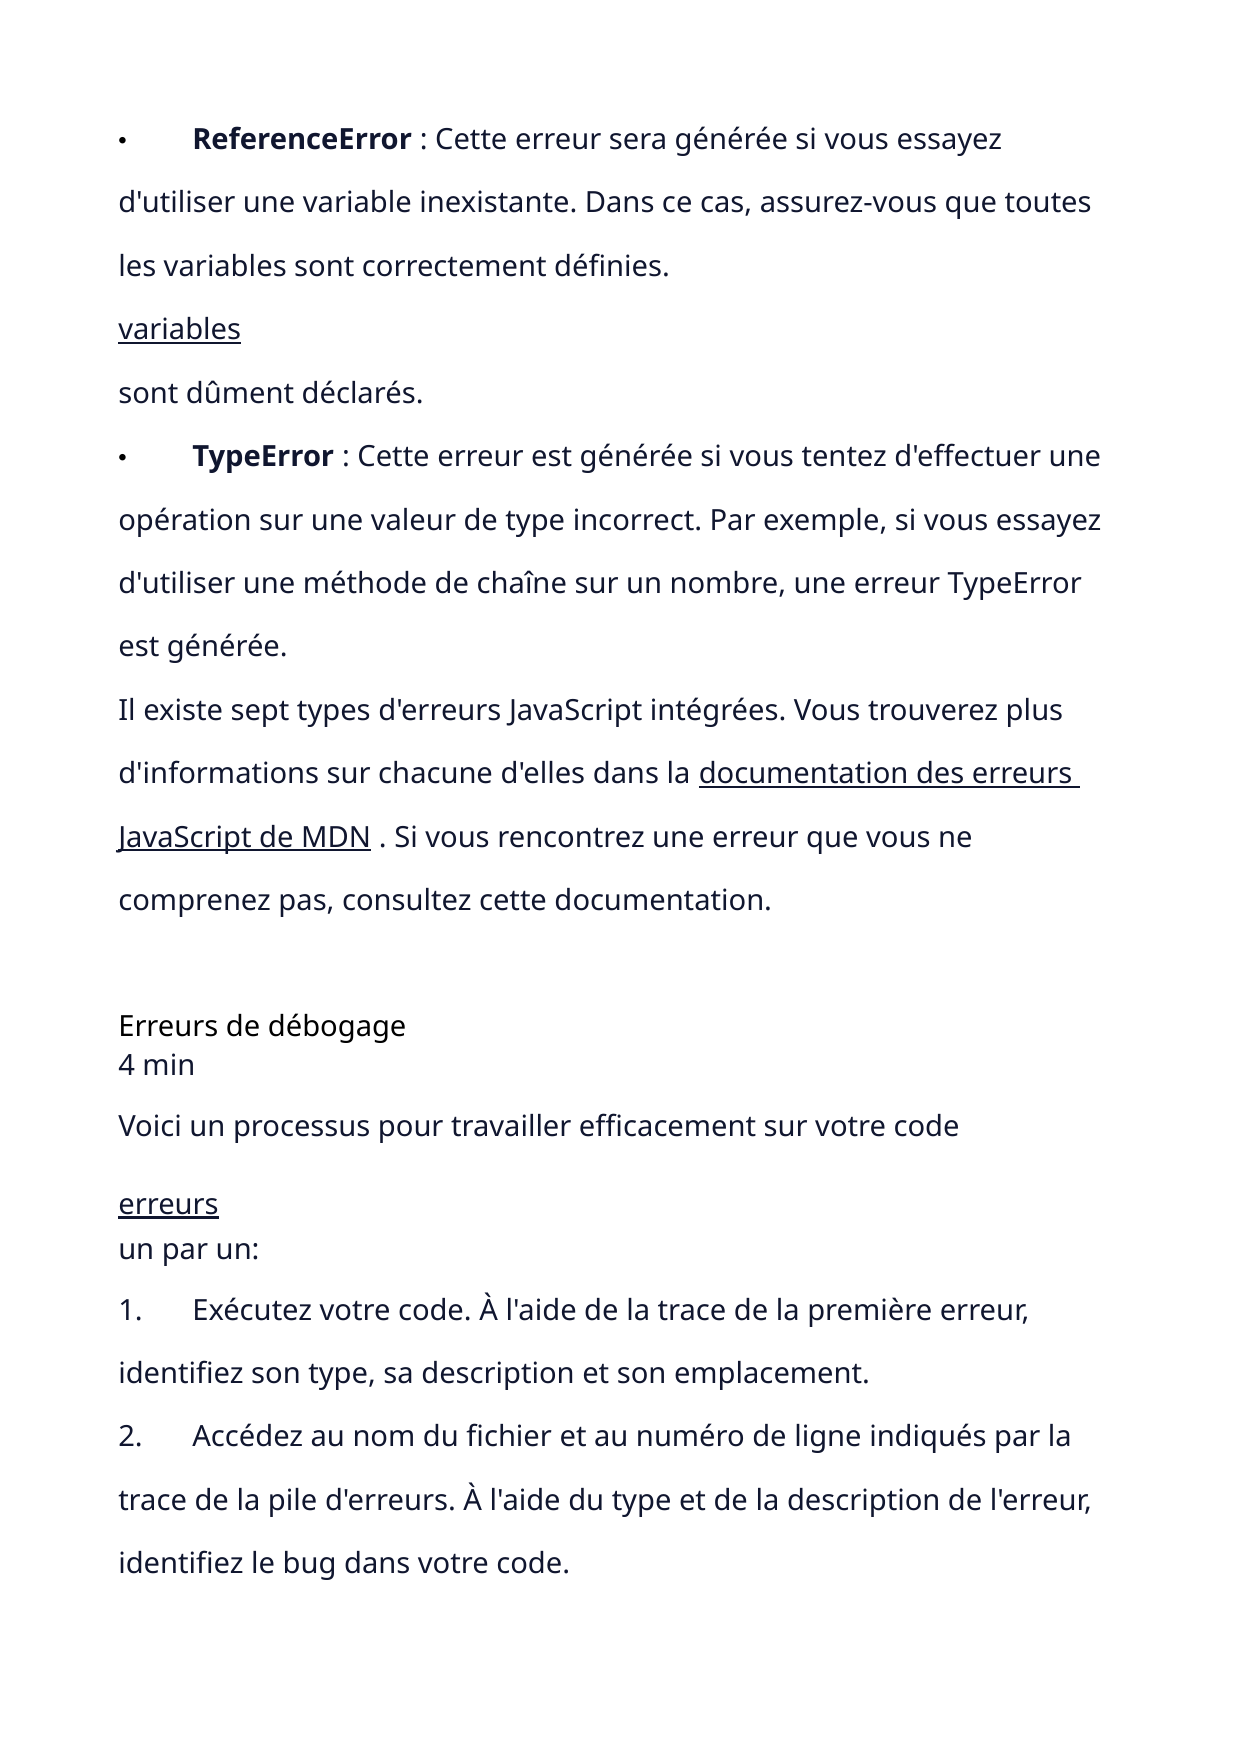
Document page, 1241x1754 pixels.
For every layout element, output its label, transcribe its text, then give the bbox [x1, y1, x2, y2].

list Accédez au nom du fichier et au numéro de ligne indiqués par la trace de la pile d'erreurs. À l'aide du type et de la description de l'erreur, identifiez le bug dans votre code. [118, 1416, 1122, 1582]
text Il existe sept types d'erreurs JavaScript intégrées. Vous trouverez plus d'informations sur chacune d'elles dans la documentation des erreurs JavaScript de MDN . Si vous rencontrez une erreur que vous ne comprenez pas, consultez cette documentation. [118, 689, 1122, 919]
subtitle Erreurs de débogage [118, 1005, 1122, 1045]
text erreurs [118, 1183, 1122, 1223]
text un par un: [118, 1228, 1122, 1268]
text variables [118, 308, 1122, 348]
text sont dûment déclarés. [118, 372, 1122, 412]
text 4 min [118, 1045, 1122, 1084]
list Exécutez votre code. À l'aide de la trace de la première erreur, identifiez son type, sa description et son emplacement. [118, 1289, 1122, 1392]
text Voici un processus pour travailler efficacement sur votre code [118, 1105, 1122, 1144]
list ReferenceError : Cette erreur sera générée si vous essayez d'utiliser une variable inexistante. Dans ce cas, assurez-vous que toutes les variables sont correctement définies. [118, 118, 1122, 285]
list TypeError : Cette erreur est générée si vous tentez d'effectuer une opération sur une valeur de type incorrect. Par exemple, si vous essayez d'utiliser une méthode de chaîne sur un nombre, une erreur TypeError est générée. [118, 435, 1122, 665]
